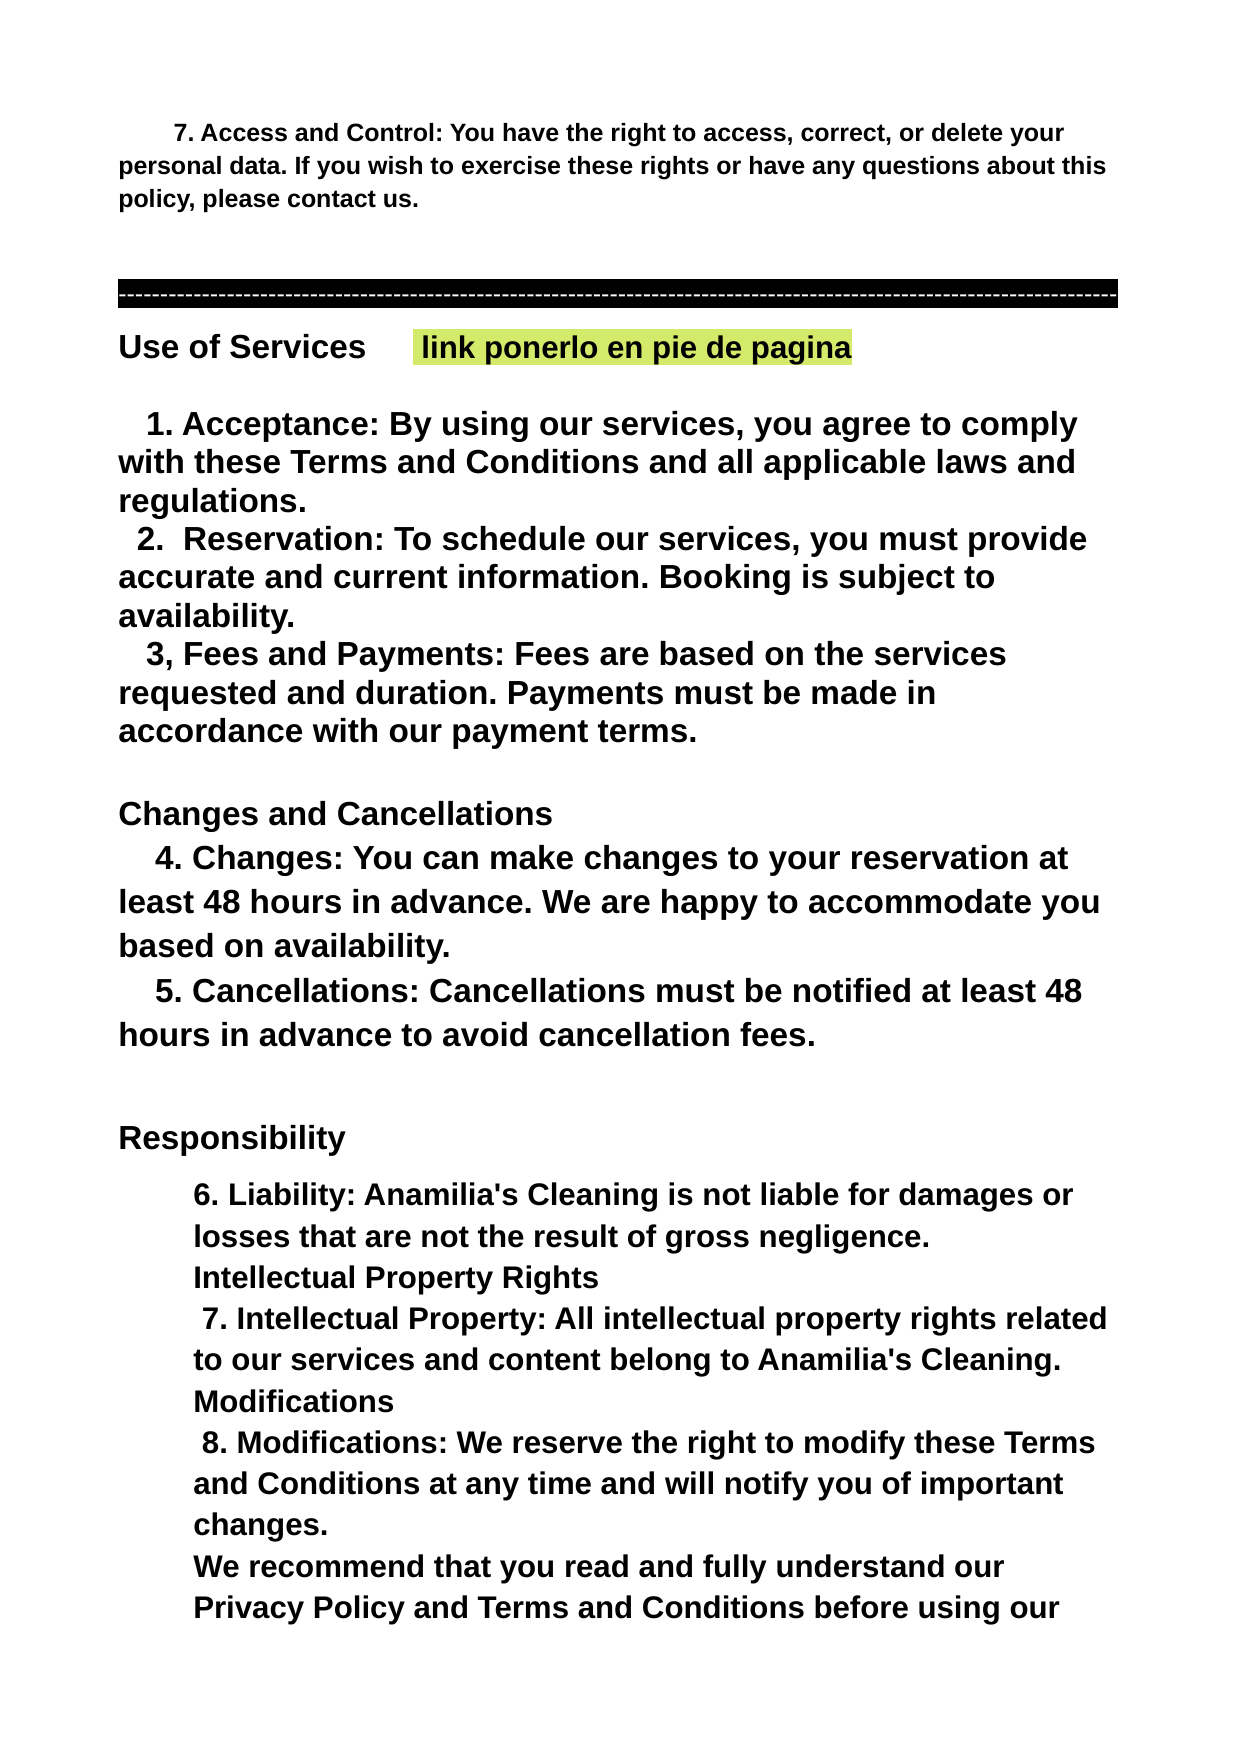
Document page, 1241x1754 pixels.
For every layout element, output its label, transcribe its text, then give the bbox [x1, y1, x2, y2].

text Use of Services link ponerlo en pie de pagina [118, 327, 1122, 365]
text 7. Access and Control: You have the right to access, correct, or delete your personal data. If you wish to exercise these rights or have any questions about this policy, please contact us. [118, 118, 1122, 213]
text ------------------------------------------------------------------------------------------------------------------------ [118, 279, 1122, 308]
list 6. Liability: Anamilia's Cleaning is not liable for damages or losses that are not the result of gross negligence. Intellectual Property Rights 7. Intellectual Property: All intellectual property rights related to our services and content belong to Anamilia's Cleaning. Modifications 8. Modifications: We reserve the right to modify these Terms and Conditions at any time and will notify you of important changes. We recommend that you read and fully understand our Privacy Policy and Terms and Conditions before using our [156, 1176, 1122, 1625]
text 1. Acceptance: By using our services, you agree to comply with these Terms and Conditions and all applicable laws and regulations. 2. Reservation: To schedule our services, you must provide accurate and current information. Booking is subject to availability. 3, Fees and Payments: Fees are based on the services requested and duration. Payments must be made in accordance with our payment terms. [118, 365, 1122, 750]
text Responsibility [118, 1073, 1122, 1156]
text Changes and Cancellations 4. Changes: You can make changes to your reservation at least 48 hours in advance. We are happy to accommodate you based on availability. 5. Cancellations: Cancellations must be notified at least 48 hours in advance to avoid cancellation fees. [118, 750, 1122, 1053]
